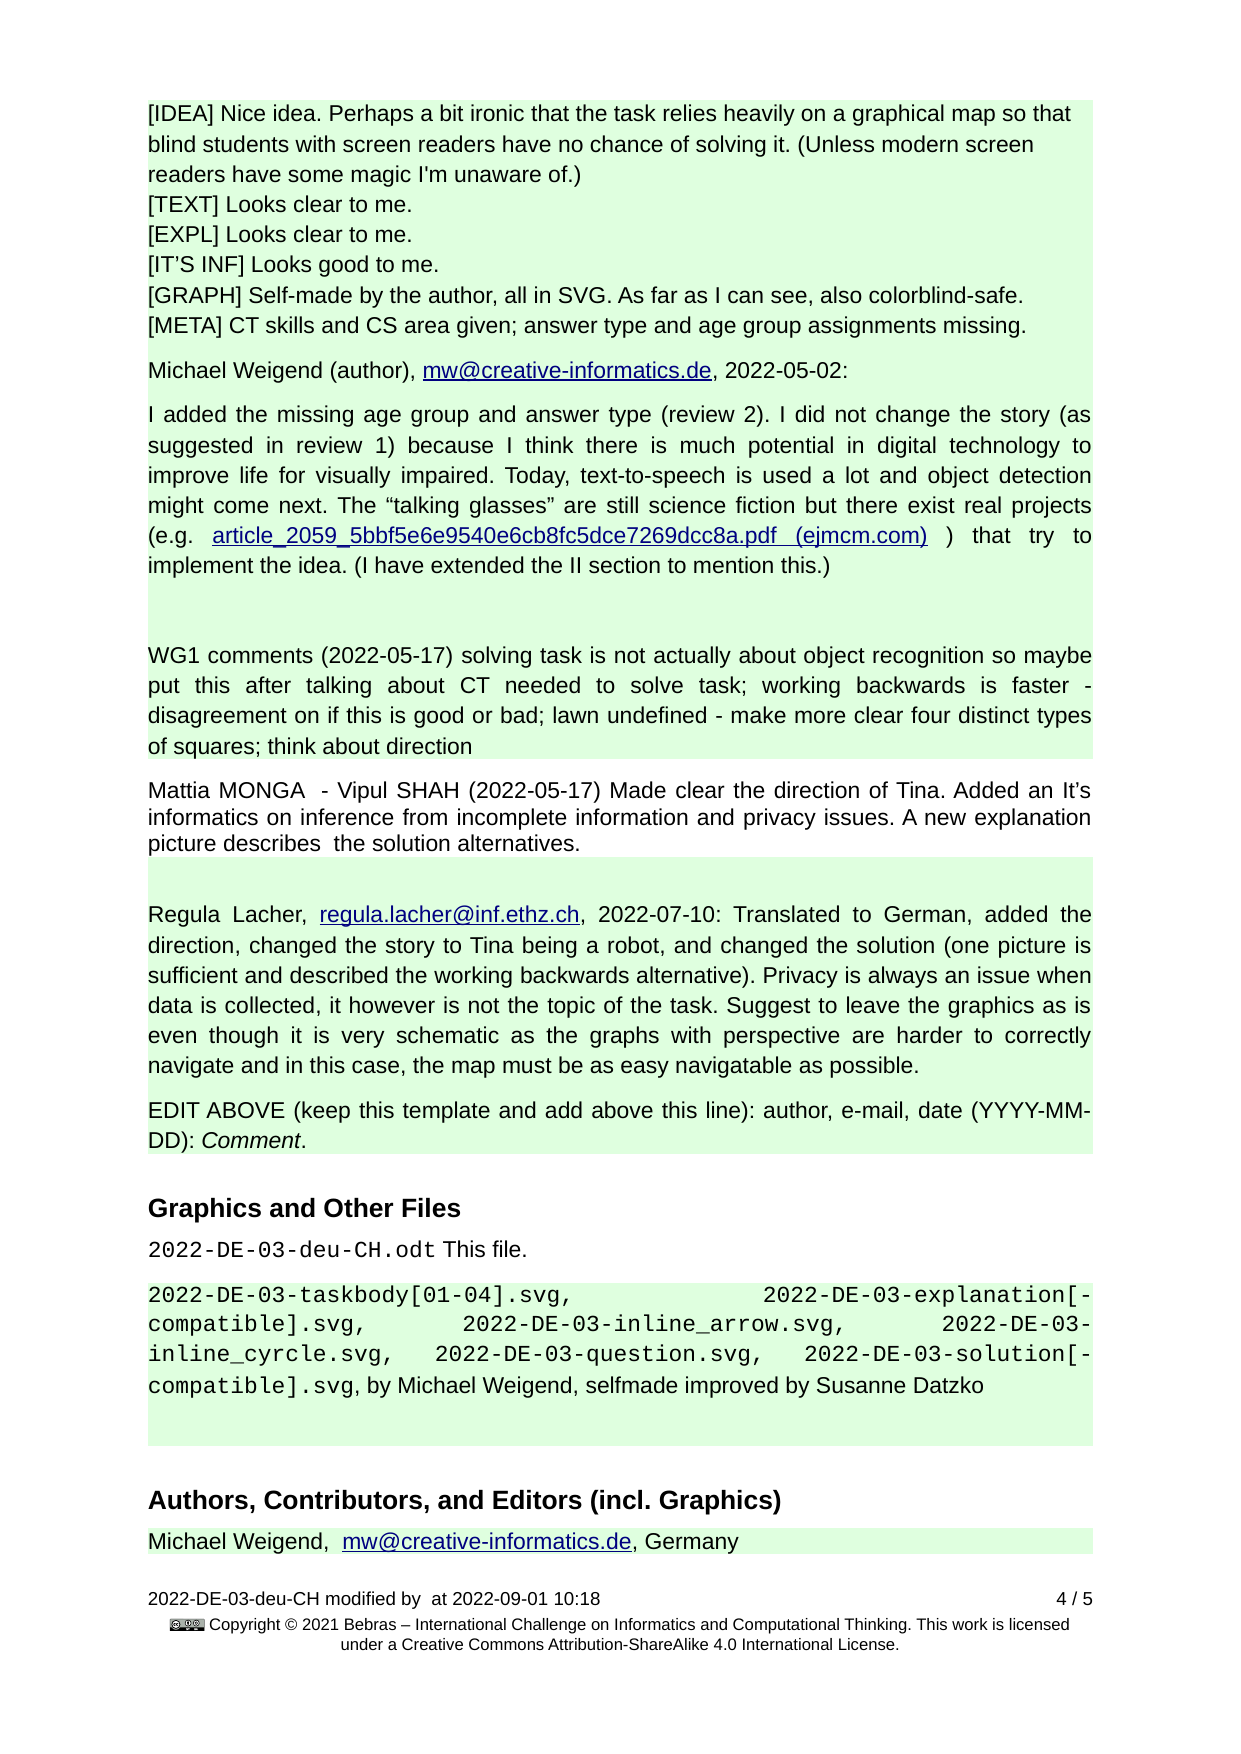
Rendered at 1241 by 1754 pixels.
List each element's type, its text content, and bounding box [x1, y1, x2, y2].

text 2022-DE-03-taskbody[01-04].svg, 2022-DE-03-explanation[-compatible].svg, 2022-DE-03-inline_arrow.svg, 2022-DE-03-inline_cyrcle.svg, 2022-DE-03-question.svg, 2022-DE-03-solution[-compatible].svg, by Michael Weigend, selfmade improved by Susanne Datzko [148, 1283, 1093, 1401]
text Mattia MONGA - Vipul SHAH (2022-05-17) Made clear the direction of Tina. Added an It’s informatics on inference from incomplete information and privacy issues. A new explanation picture describes the solution alternatives. [148, 777, 1093, 857]
text Regula Lacher, regula.lacher@inf.ethz.ch, 2022-07-10: Translated to German, added the direction, changed the story to Tina being a robot, and changed the solution (one picture is sufficient and described the working backwards alternative). Privacy is always an issue when data is collected, it however is not the topic of the task. Suggest to leave the graphics as is even though it is very schematic as the graphs with perspective are harder to correctly navigate and in this case, the map must be as easy navigatable as possible. [148, 901, 1093, 1079]
text Michael Weigend (author), mw@creative-informatics.de, 2022-05-02: [148, 357, 1093, 383]
subtitle Authors, Contributors, and Editors (incl. Graphics) [148, 1485, 1093, 1515]
text I added the missing age group and answer type (review 2). I did not change the story (as suggested in review 1) because I think there is much potential in digital technology to improve life for visually impaired. Today, text-to-speech is used a lot and object detection might come next. The “talking glasses” are still science fiction but there exist real projects (e.g. article_2059_5bbf5e6e9540e6cb8fc5dce7269dcc8a.pdf (ejmcm.com) ) that try to implement the idea. (I have extended the II section to mention this.) [148, 401, 1093, 579]
text Michael Weigend, mw@creative-informatics.de, Germany [148, 1528, 1093, 1554]
text [IDEA] Nice idea. Perhaps a bit ironic that the task relies heavily on a graphical map so that blind students with screen readers have no chance of solving it. (Unless modern screen readers have some magic I'm unaware of.) [TEXT] Looks clear to me. [EXPL] Looks clear to me. [IT’S INF] Looks good to me. [GRAPH] Self-made by the author, all in SVG. As far as I can see, also colorblind-safe. [META] CT skills and CS area given; answer type and age group assignments missing. [148, 100, 1093, 338]
text WG1 comments (2022-05-17) solving task is not actually about object recognition so maybe put this after talking about CT needed to solve task; working backwards is faster - disagreement on if this is good or bad; lawn undefined - make more clear four distinct types of squares; think about direction [148, 642, 1093, 759]
text EDIT ABOVE (keep this template and add above this line): author, e-mail, date (YYYY-MM-DD): Comment. [148, 1097, 1093, 1154]
subtitle Graphics and Other Files [148, 1193, 1093, 1223]
text 2022-DE-03-deu-CH.odt This file. [148, 1236, 1093, 1264]
